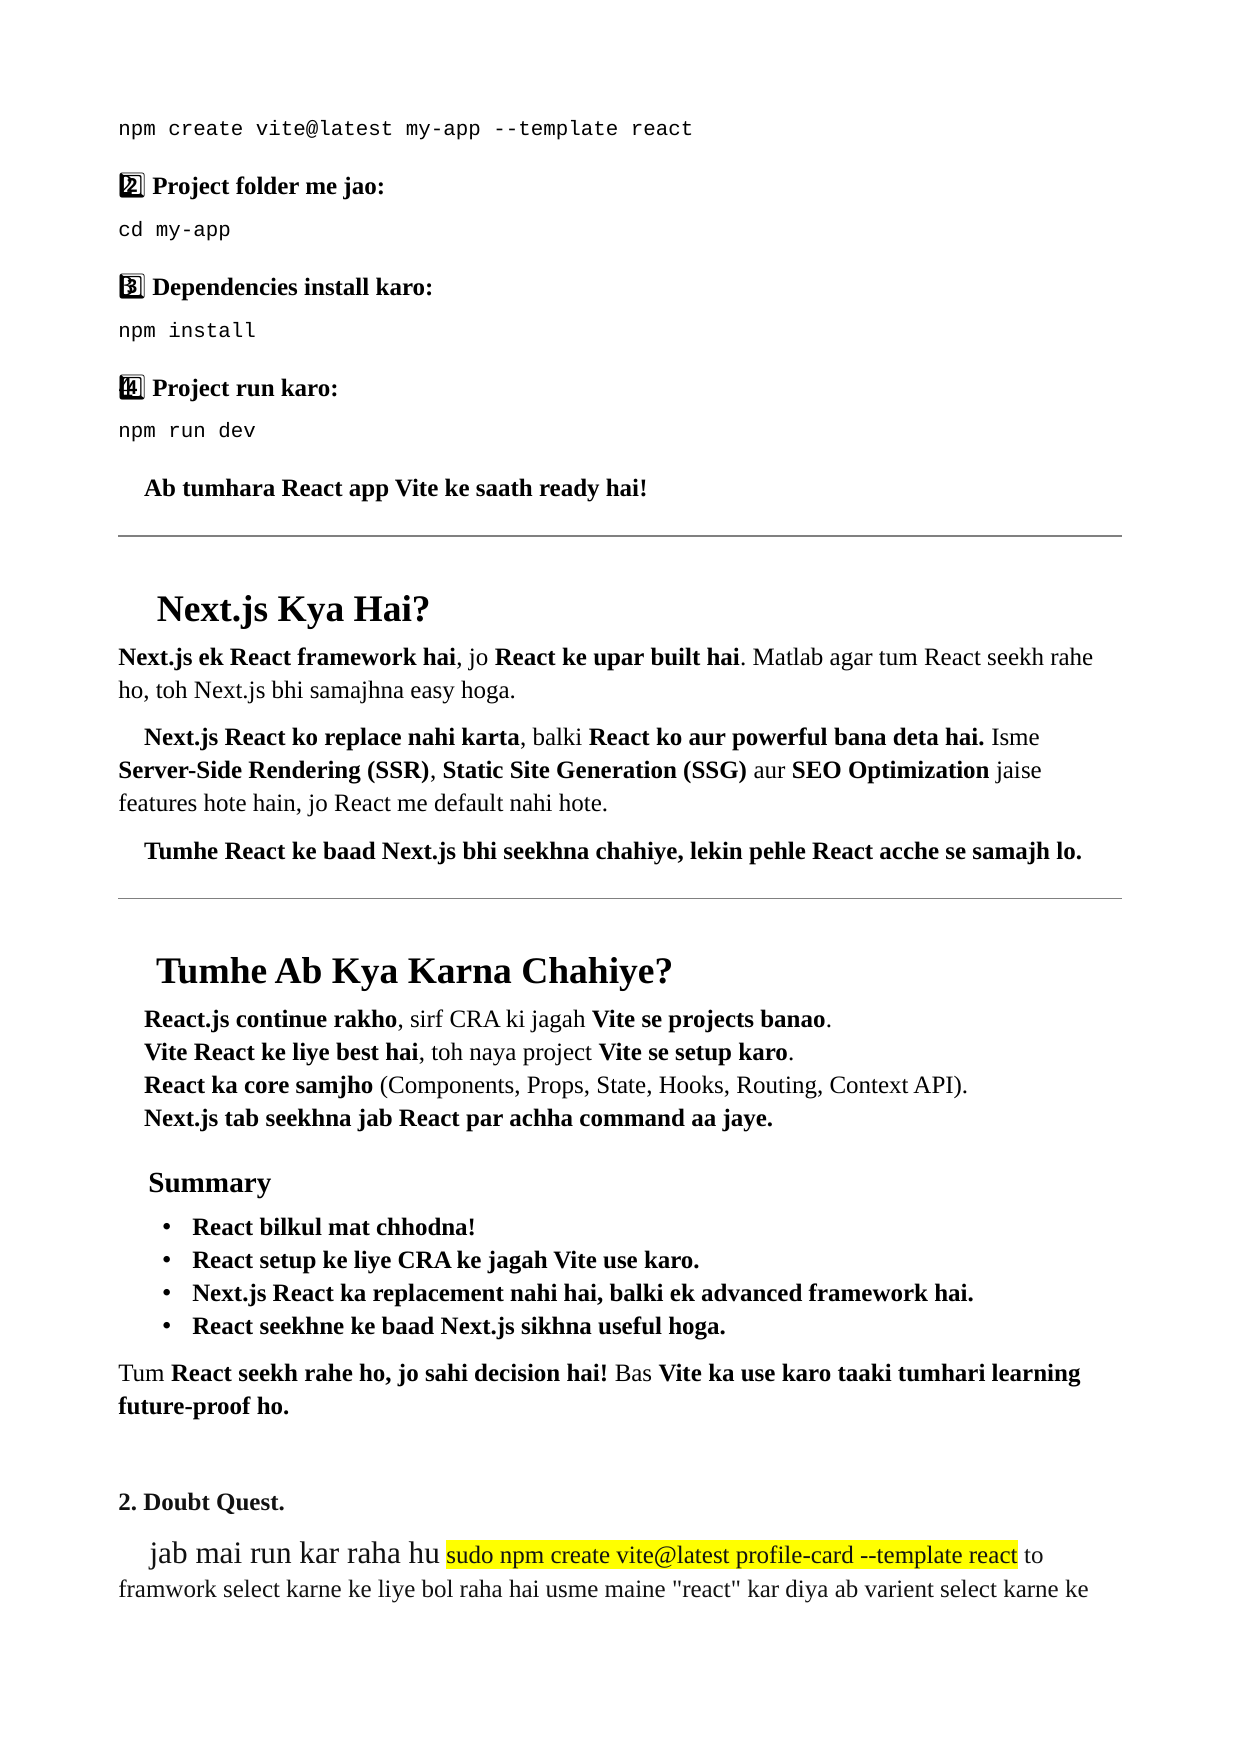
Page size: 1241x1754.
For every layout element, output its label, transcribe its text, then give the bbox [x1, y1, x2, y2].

list React seekhne ke baad Next.js sikhna useful hoga. [162, 1311, 1122, 1339]
text jab mai run kar raha hu sudo npm create vite@latest profile-card --template react to framwork select karne ke liye bol raha hai usme maine "react" kar diya ab varient select karne ke [118, 1534, 1122, 1603]
list Next.js React ka replacement nahi hai, balki ek advanced framework hai. [162, 1278, 1122, 1306]
subtitle 🔥 Summary [118, 1166, 1122, 1199]
subtitle 🎯 Tumhe Ab Kya Karna Chahiye? [118, 949, 1122, 992]
text npm create vite@latest my-app --template react [118, 118, 1122, 142]
text 2. Doubt Quest. [118, 1487, 1122, 1515]
subtitle 🤔 Next.js Kya Hai? [118, 586, 1122, 629]
text cd my-app [118, 219, 1122, 242]
text ✅ React.js continue rakho, sirf CRA ki jagah Vite se projects banao. ✅ Vite React ke liye best hai, toh naya project Vite se setup karo. ✅ React ka core samjho (Components, Props, State, Hooks, Routing, Context API). ✅ Next.js tab seekhna jab React par achha command aa jaye. [118, 1004, 1122, 1132]
text 🔥 Ab tumhara React app Vite ke saath ready hai! [118, 473, 1122, 502]
list React setup ke liye CRA ke jagah Vite use karo. [162, 1245, 1122, 1273]
text 3️⃣ Dependencies install karo: [118, 272, 1122, 301]
text Tum React seekh rahe ho, jo sahi decision hai! Bas Vite ka use karo taaki tumhari learning future-proof ho. 🚀🔥 [118, 1358, 1122, 1420]
text 📌 Next.js React ko replace nahi karta, balki React ko aur powerful bana deta hai. Isme Server-Side Rendering (SSR), Static Site Generation (SSG) aur SEO Optimization jaise features hote hain, jo React me default nahi hote. [118, 722, 1122, 817]
text 4️⃣ Project run karo: [118, 373, 1122, 401]
text npm run dev [118, 420, 1122, 444]
list React bilkul mat chhodna! [162, 1212, 1122, 1240]
text 2️⃣ Project folder me jao: [118, 171, 1122, 200]
text Next.js ek React framework hai, jo React ke upar built hai. Matlab agar tum React seekh rahe ho, toh Next.js bhi samajhna easy hoga. [118, 642, 1122, 703]
text 🚀 Tumhe React ke baad Next.js bhi seekhna chahiye, lekin pehle React acche se samajh lo. [118, 836, 1122, 865]
text npm install [118, 319, 1122, 343]
